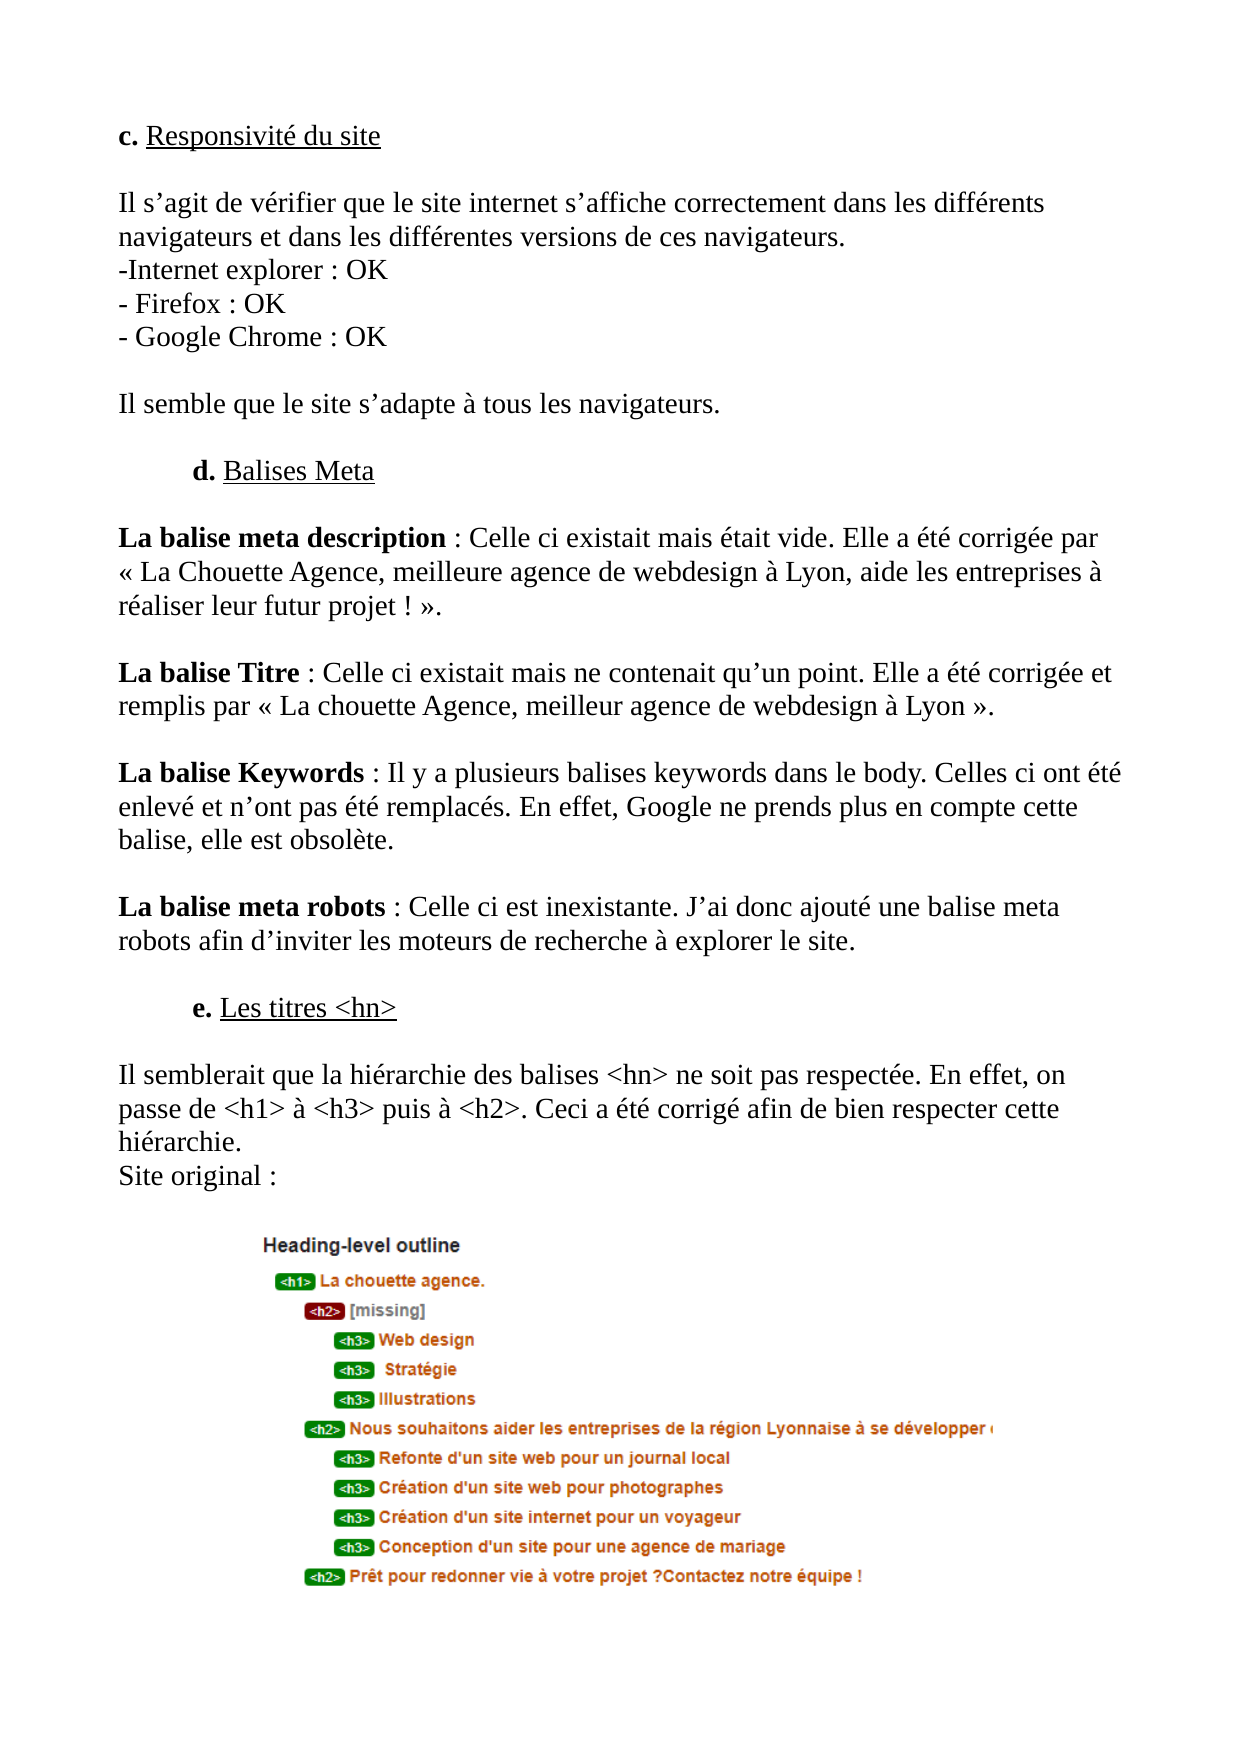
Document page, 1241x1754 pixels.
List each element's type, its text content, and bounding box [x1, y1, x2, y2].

text Site original : [118, 1158, 1122, 1191]
text - Firefox : OK [118, 286, 1122, 319]
text Il semble que le site s’adapte à tous les navigateurs. [118, 386, 1122, 420]
text La balise meta robots : Celle ci est inexistante. J’ai donc ajouté une balise meta robots afin d’inviter les moteurs de recherche à explorer le site. [118, 889, 1122, 957]
text Il semblerait que la hiérarchie des balises <hn> ne soit pas respectée. En effet, on passe de <h1> à <h3> puis à <h2>. Ceci a été corrigé afin de bien respecter cette hiérarchie. [118, 1057, 1122, 1158]
text Il s’agit de vérifier que le site internet s’affiche correctement dans les différents navigateurs et dans les différentes versions de ces navigateurs. [118, 185, 1122, 252]
picture [247, 1225, 993, 1608]
text La balise Titre : Celle ci existait mais ne contenait qu’un point. Elle a été corrigée et remplis par « La chouette Agence, meilleur agence de webdesign à Lyon ». [118, 655, 1122, 722]
text -Internet explorer : OK [118, 252, 1122, 286]
text d. Balises Meta [118, 453, 1122, 487]
text - Google Chrome : OK [118, 319, 1122, 353]
text e. Les titres <hn> [118, 990, 1122, 1024]
text La balise Keywords : Il y a plusieurs balises keywords dans le body. Celles ci ont été enlevé et n’ont pas été remplacés. En effet, Google ne prends plus en compte cette balise, elle est obsolète. [118, 755, 1122, 856]
text c. Responsivité du site [118, 118, 1122, 152]
text La balise meta description : Celle ci existait mais était vide. Elle a été corrigée par « La Chouette Agence, meilleure agence de webdesign à Lyon, aide les entreprises à réaliser leur futur projet ! ». [118, 521, 1122, 621]
